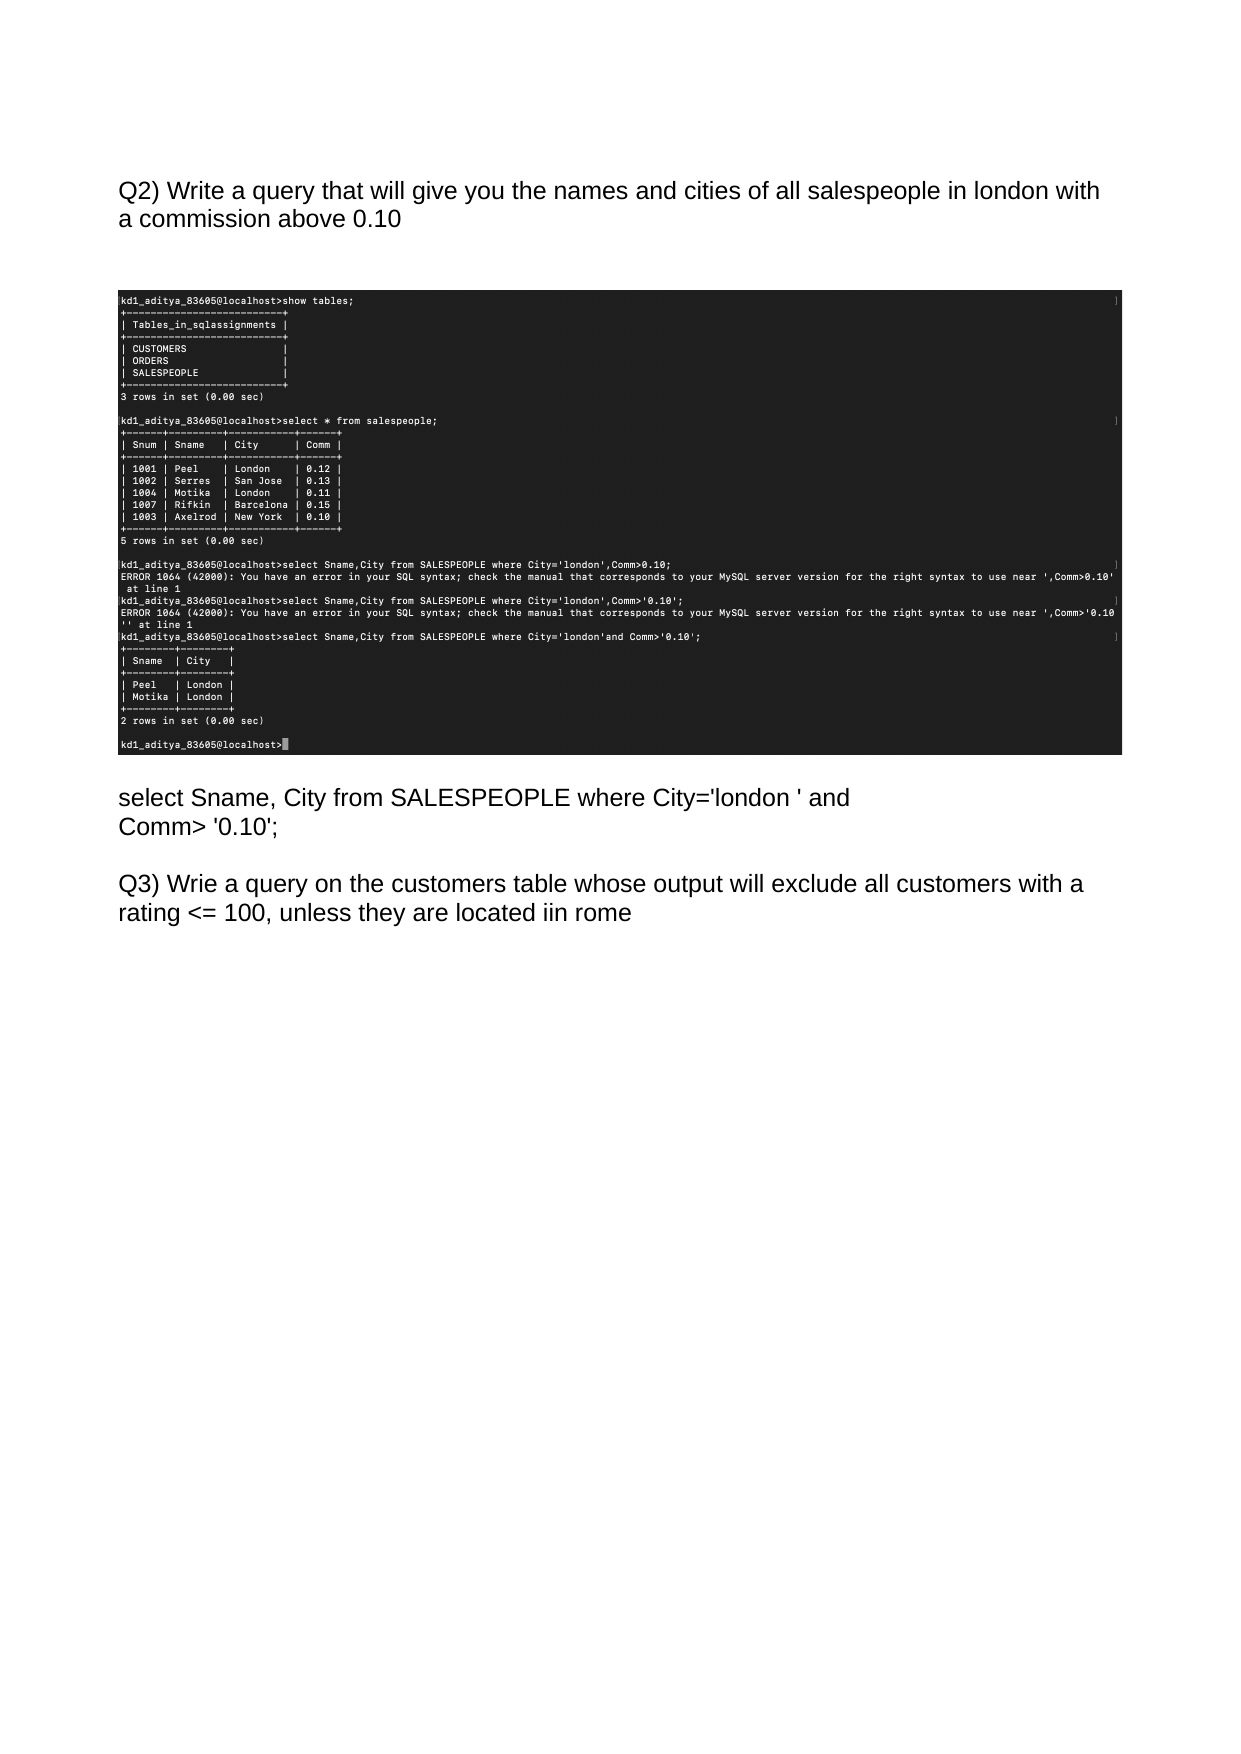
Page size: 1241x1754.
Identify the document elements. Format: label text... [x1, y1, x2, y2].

text select Sname, City from SALESPEOPLE where City='london ' and [118, 783, 1122, 812]
text Q2) Write a query that will give you the names and cities of all salespeople in london with a commission above 0.10 [118, 176, 1122, 233]
text Comm> '0.10'; [118, 812, 1122, 841]
text Q3) Wrie a query on the customers table whose output will exclude all customers with a rating <= 100, unless they are located iin rome [118, 869, 1122, 927]
picture [118, 290, 1123, 755]
